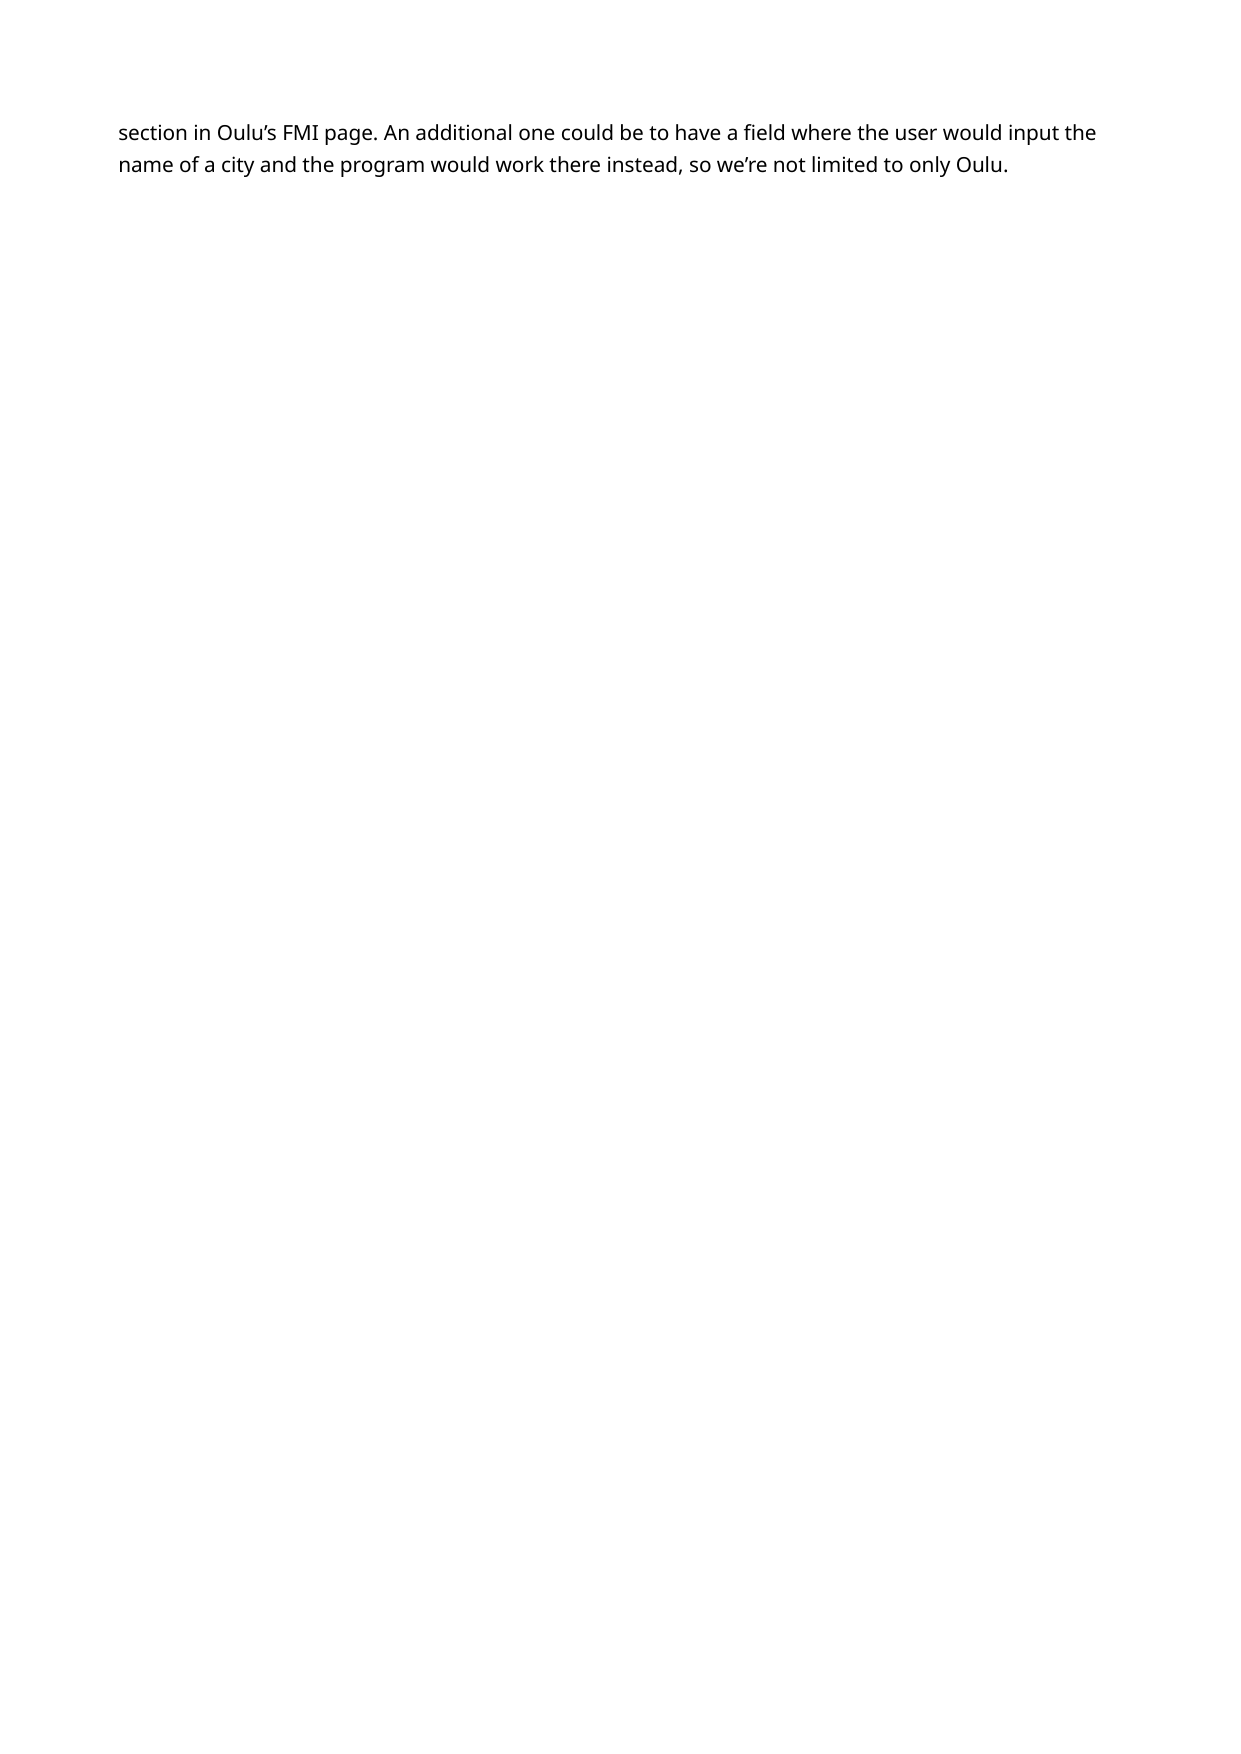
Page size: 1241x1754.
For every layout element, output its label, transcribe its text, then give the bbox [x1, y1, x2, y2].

text section in Oulu’s FMI page. An additional one could be to have a field where the user would input the name of a city and the program would work there instead, so we’re not limited to only Oulu. [118, 118, 1122, 179]
